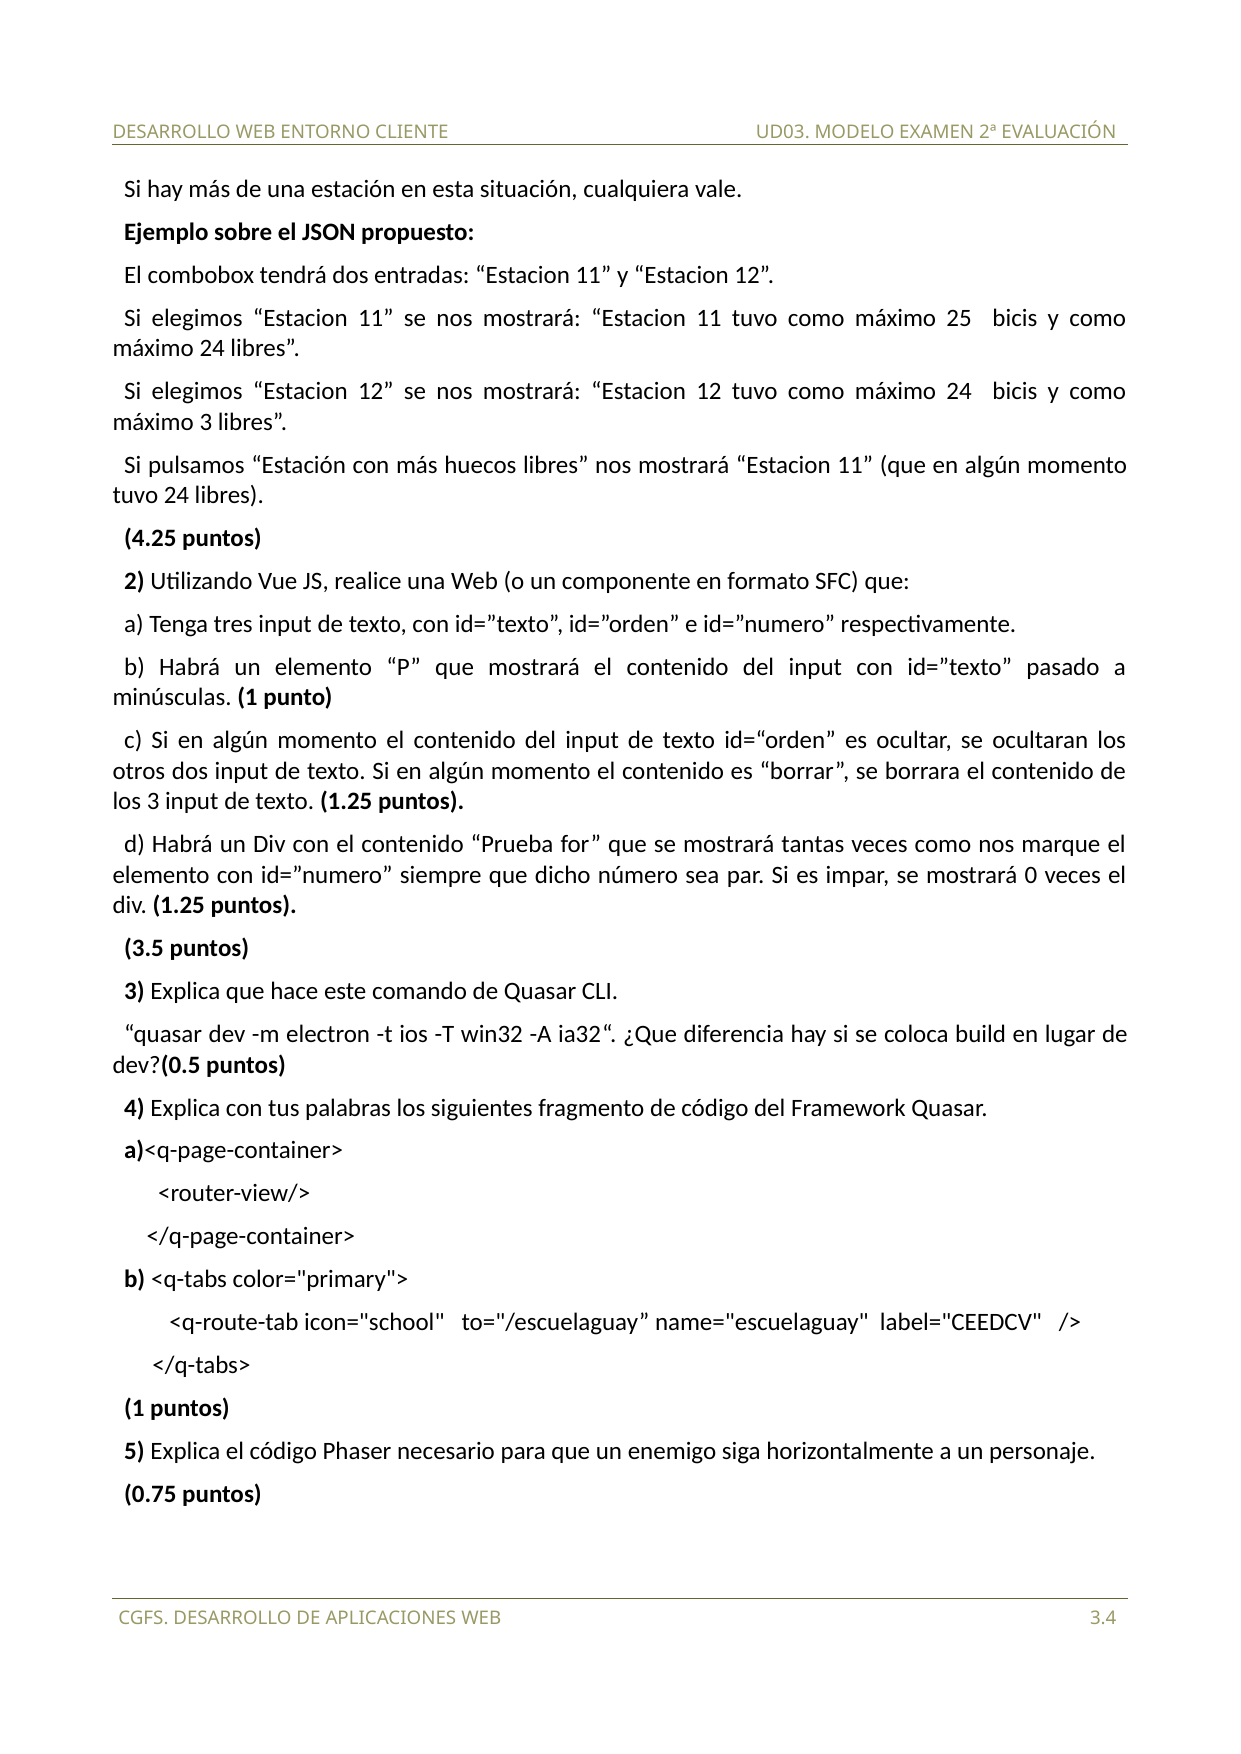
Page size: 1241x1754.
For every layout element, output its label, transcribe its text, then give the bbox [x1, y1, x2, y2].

text </q-tabs> [112, 1349, 1128, 1380]
text b) <q-tabs color="primary"> [112, 1263, 1128, 1294]
text “quasar dev -m electron -t ios -T win32 -A ia32“. ¿Que diferencia hay si se coloca build en lugar de dev?(0.5 puntos) [112, 1018, 1128, 1079]
text a)<q-page-container> [112, 1134, 1128, 1165]
text Si elegimos “Estacion 12” se nos mostrará: “Estacion 12 tuvo como máximo 24 bicis y como máximo 3 libres”. [112, 375, 1128, 436]
text <router-view/> [112, 1177, 1128, 1208]
text <q-route-tab icon="school" to="/escuelaguay” name="escuelaguay" label="CEEDCV" /> [112, 1306, 1128, 1337]
text a) Tenga tres input de texto, con id=”texto”, id=”orden” e id=”numero” respectivamente. [112, 608, 1128, 639]
text Si pulsamos “Estación con más huecos libres” nos mostrará “Estacion 11” (que en algún momento tuvo 24 libres). [112, 449, 1128, 510]
text Si hay más de una estación en esta situación, cualquiera vale. [112, 173, 1128, 204]
text 5) Explica el código Phaser necesario para que un enemigo siga horizontalmente a un personaje. [112, 1435, 1128, 1466]
text (4.25 puntos) [112, 522, 1128, 553]
text El combobox tendrá dos entradas: “Estacion 11” y “Estacion 12”. [112, 259, 1128, 289]
text b) Habrá un elemento “P” que mostrará el contenido del input con id=”texto” pasado a minúsculas. (1 punto) [112, 651, 1128, 712]
text (0.75 puntos) [112, 1478, 1128, 1508]
text (3.5 puntos) [112, 932, 1128, 963]
text d) Habrá un Div con el contenido “Prueba for” que se mostrará tantas veces como nos marque el elemento con id=”numero” siempre que dicho número sea par. Si es impar, se mostrará 0 veces el div. (1.25 puntos). [112, 828, 1128, 920]
text 3) Explica que hace este comando de Quasar CLI. [112, 975, 1128, 1006]
text c) Si en algún momento el contenido del input de texto id=“orden” es ocultar, se ocultaran los otros dos input de texto. Si en algún momento el contenido es “borrar”, se borrara el contenido de los 3 input de texto. (1.25 puntos). [112, 724, 1128, 816]
text 4) Explica con tus palabras los siguientes fragmento de código del Framework Quasar. [112, 1092, 1128, 1122]
text (1 puntos) [112, 1392, 1128, 1423]
text </q-page-container> [112, 1220, 1128, 1251]
text Ejemplo sobre el JSON propuesto: [112, 216, 1128, 247]
text Si elegimos “Estacion 11” se nos mostrará: “Estacion 11 tuvo como máximo 25 bicis y como máximo 24 libres”. [112, 302, 1128, 363]
text 2) Utilizando Vue JS, realice una Web (o un componente en formato SFC) que: [112, 565, 1128, 596]
